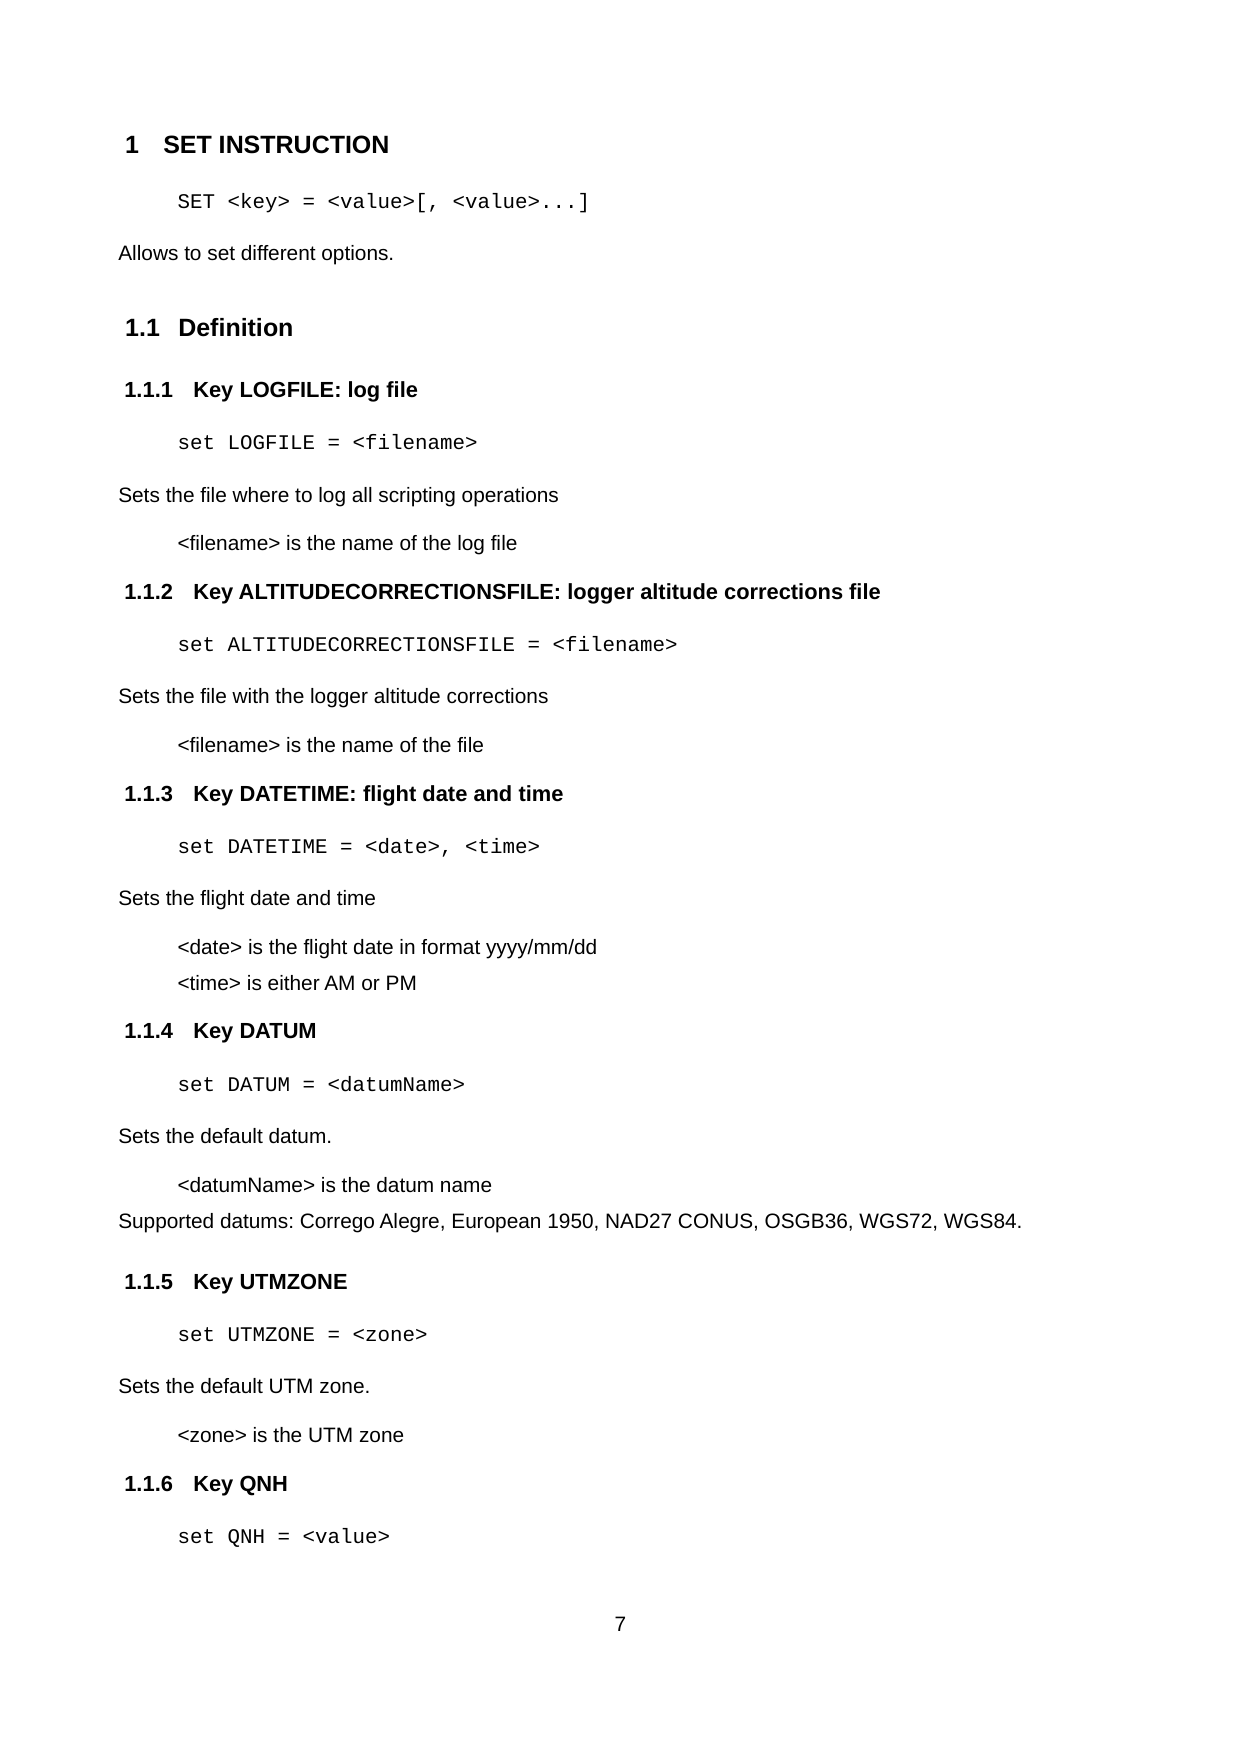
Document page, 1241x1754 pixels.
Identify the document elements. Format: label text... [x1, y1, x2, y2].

text set UTMZONE = <zone> [177, 1324, 1063, 1348]
text Allows to set different options. [118, 241, 1122, 265]
text set LOGFILE = <filename> [177, 432, 1063, 456]
text Sets the default datum. [118, 1124, 1122, 1148]
text set DATETIME = <date>, <time> [177, 836, 1063, 860]
subtitle Definition [118, 313, 1122, 342]
text set ALTITUDECORRECTIONSFILE = <filename> [177, 634, 1063, 658]
subtitle Key DATETIME: flight date and time [118, 781, 1122, 806]
list <date> is the flight date in format yyyy/mm/dd [177, 935, 1122, 959]
list <zone> is the UTM zone [177, 1423, 1122, 1447]
subtitle SET instruction [118, 130, 1122, 159]
list <filename> is the name of the log file [177, 531, 1122, 555]
text Supported datums: Corrego Alegre, European 1950, NAD27 CONUS, OSGB36, WGS72, WGS84. [118, 1208, 1122, 1232]
list <filename> is the name of the file [177, 733, 1122, 757]
subtitle Key ALTITUDECORRECTIONSFILE: logger altitude corrections file [118, 579, 1122, 604]
text Sets the file with the logger altitude corrections [118, 684, 1122, 708]
subtitle Key QNH [118, 1471, 1122, 1496]
subtitle Key UTMZONE [118, 1269, 1122, 1294]
text set QNH = <value> [177, 1526, 1063, 1550]
list <datumName> is the datum name [177, 1172, 1122, 1196]
subtitle Key LOGFILE: log file [118, 377, 1122, 402]
text Sets the file where to log all scripting operations [118, 482, 1122, 506]
text Sets the flight date and time [118, 886, 1122, 910]
text set DATUM = <datumName> [177, 1074, 1063, 1097]
text SET <key> = <value>[, <value>...] [177, 191, 1063, 214]
list <time> is either AM or PM [177, 971, 1122, 994]
text Sets the default UTM zone. [118, 1374, 1122, 1398]
subtitle Key DATUM [118, 1018, 1122, 1043]
